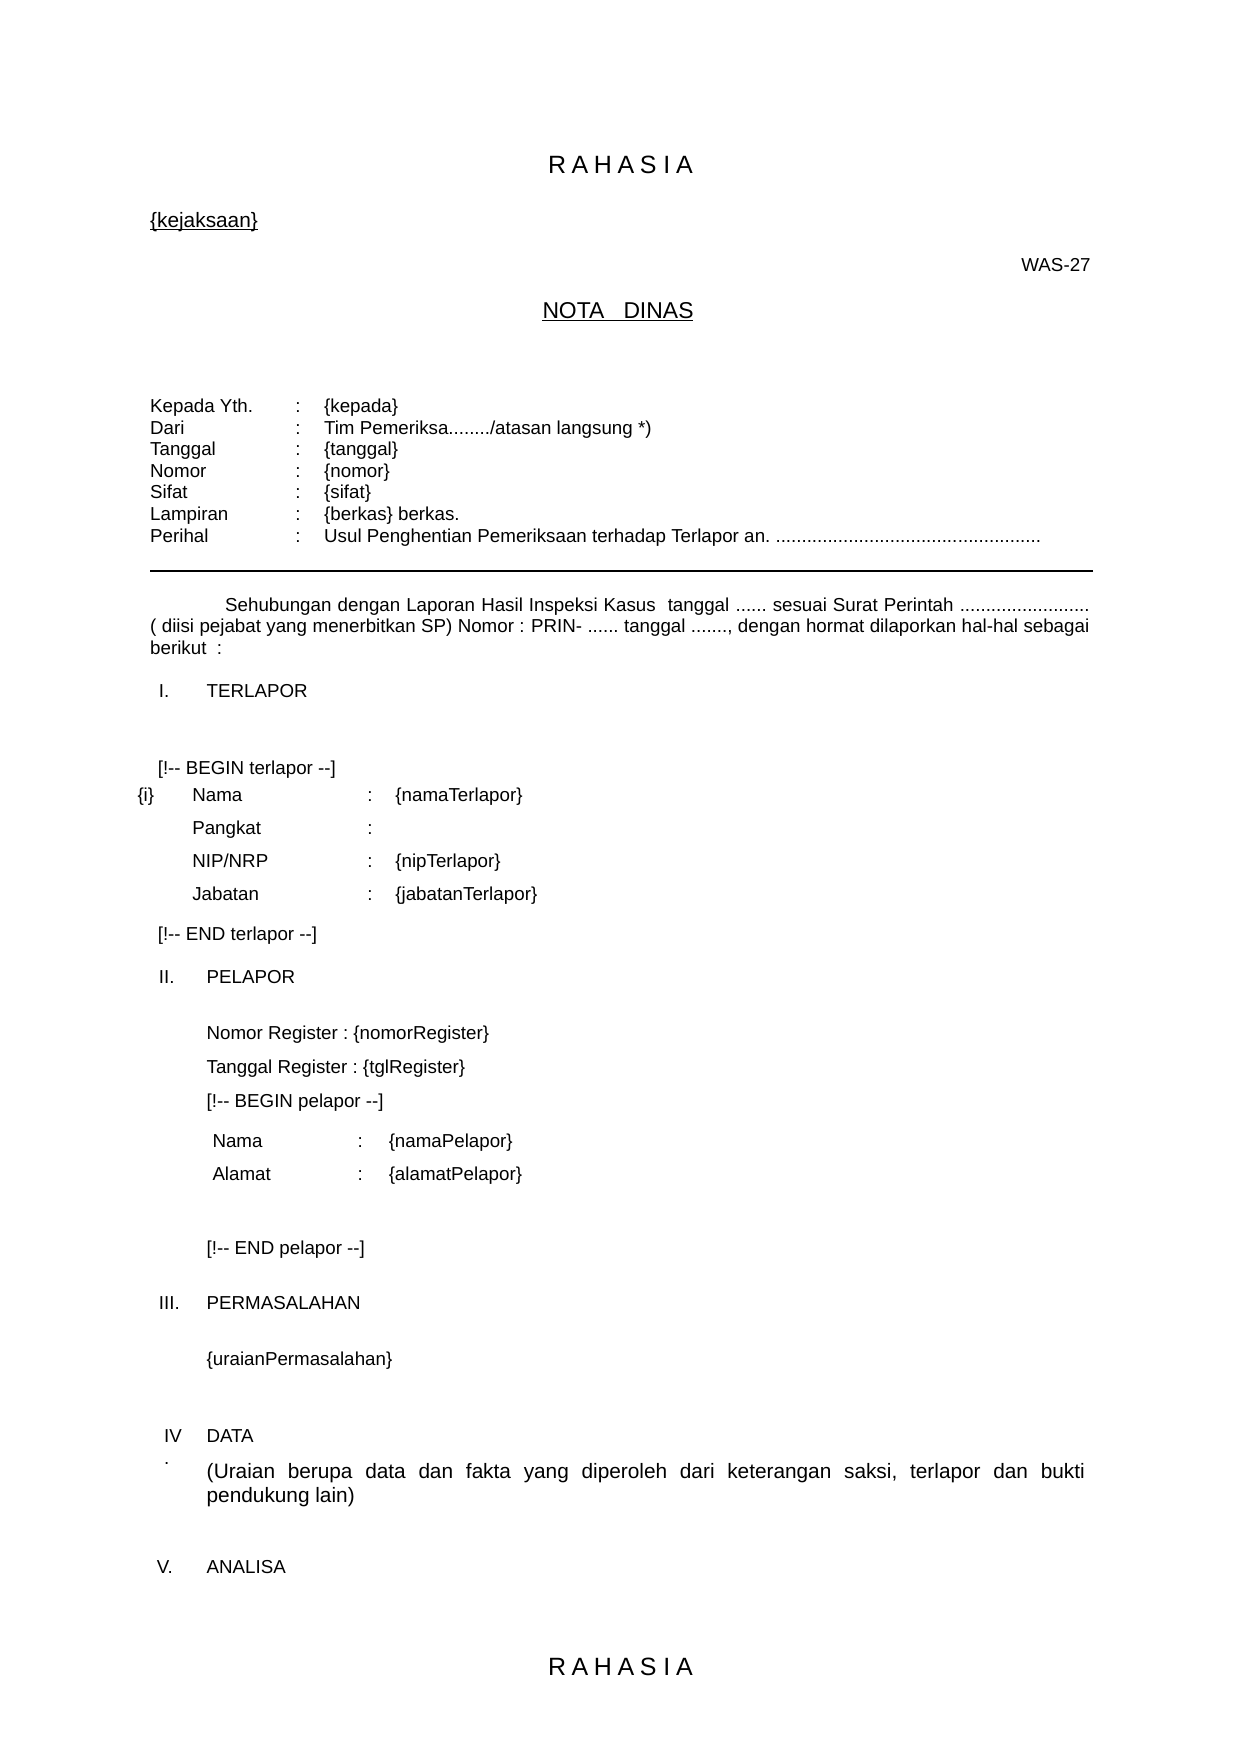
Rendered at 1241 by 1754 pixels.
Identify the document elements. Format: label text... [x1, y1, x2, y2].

table_cell {uraianPermasalahan} [195, 1335, 1097, 1369]
table_cell Perihal [139, 525, 283, 546]
table_cell PERMASALAHAN [195, 1292, 641, 1335]
table_cell Lampiran [139, 503, 283, 524]
table_cell {berkas} berkas. [313, 503, 1097, 524]
table_cell {jabatanTerlapor} [389, 878, 1068, 910]
table_cell Alamat [206, 1157, 352, 1190]
table_cell [132, 811, 186, 844]
table_cell Sifat [139, 481, 283, 503]
table_cell Kepada Yth. [139, 395, 283, 417]
table_cell PELAPOR [195, 966, 641, 1009]
table_cell [!-- BEGIN terlapor --] [!-- END terlapor --] [120, 744, 1097, 966]
table_cell [120, 1009, 195, 1292]
table_cell DATA (Uraian berupa data dan fakta yang diperoleh dari keterangan saksi, terlapor dan bukti pendukung lain) [195, 1413, 1097, 1543]
table_cell : [361, 878, 389, 910]
table_cell : [352, 1157, 383, 1190]
table_cell : [283, 438, 313, 460]
table_header TERLAPOR [195, 680, 1097, 723]
table_cell : [283, 460, 313, 481]
table_cell Nomor [139, 460, 283, 481]
table_cell Jabatan [186, 878, 361, 910]
table_cell [120, 1292, 195, 1335]
table_cell [120, 1335, 195, 1369]
table_cell [389, 811, 1068, 844]
table_cell [120, 966, 195, 1009]
table_cell [132, 844, 186, 877]
table_cell Pangkat [186, 811, 361, 844]
table_header {i} [132, 778, 186, 811]
table_cell {sifat} [313, 481, 1097, 503]
table_header : [352, 1124, 383, 1157]
table_cell {nipTerlapor} [389, 844, 1068, 877]
table_cell Usul Penghentian Pemeriksaan terhadap Terlapor an. ................................................... [313, 525, 1097, 546]
table_cell {nomor} [313, 460, 1097, 481]
table_cell : [283, 481, 313, 503]
table_cell {kepada} [313, 395, 1097, 417]
text Sehubungan dengan Laporan Hasil Inspeksi Kasus tanggal ...... sesuai Surat Perintah ......................... ( diisi pejabat yang menerbitkan SP) Nomor : PRIN- ...... tanggal ......., dengan hormat dilaporkan hal-hal sebagai berikut : [150, 593, 1090, 658]
table_cell Nomor Register : {nomorRegister} Tanggal Register : {tglRegister} [!-- BEGIN pelapor --] [!-- END pelapor --] [195, 1009, 1097, 1292]
table_header [120, 680, 195, 723]
table_cell [132, 878, 186, 910]
table_header Nama [206, 1124, 352, 1157]
table_cell : [361, 811, 389, 844]
table_cell ANALISA [195, 1543, 1097, 1599]
table_header {namaPelapor} [383, 1124, 1086, 1157]
text WAS-27 [150, 254, 1090, 275]
table_cell {alamatPelapor} [383, 1157, 1086, 1190]
table_cell Tim Pemeriksa......../atasan langsung *) [313, 417, 1097, 438]
table_cell : [283, 395, 313, 417]
table_cell Tanggal [139, 438, 283, 460]
table_cell NIP/NRP [186, 844, 361, 877]
table_cell {tanggal} [313, 438, 1097, 460]
table_cell : [283, 417, 313, 438]
table_header NOTA DINAS [139, 297, 1097, 395]
table_cell [195, 1369, 641, 1412]
table_cell [120, 723, 1097, 744]
table_cell [120, 1413, 195, 1543]
table_cell [120, 1543, 195, 1599]
table_header {namaTerlapor} [389, 778, 1068, 811]
table_cell [641, 966, 1097, 1009]
table_header Nama [186, 778, 361, 811]
table_cell : [283, 503, 313, 524]
table_cell [641, 1292, 1097, 1335]
table_cell : [361, 844, 389, 877]
table_cell [120, 1369, 195, 1412]
table_cell Dari [139, 417, 283, 438]
table_header : [361, 778, 389, 811]
text {kejaksaan} [150, 208, 1090, 232]
table_cell : [283, 525, 313, 546]
table_cell [641, 1369, 1097, 1412]
